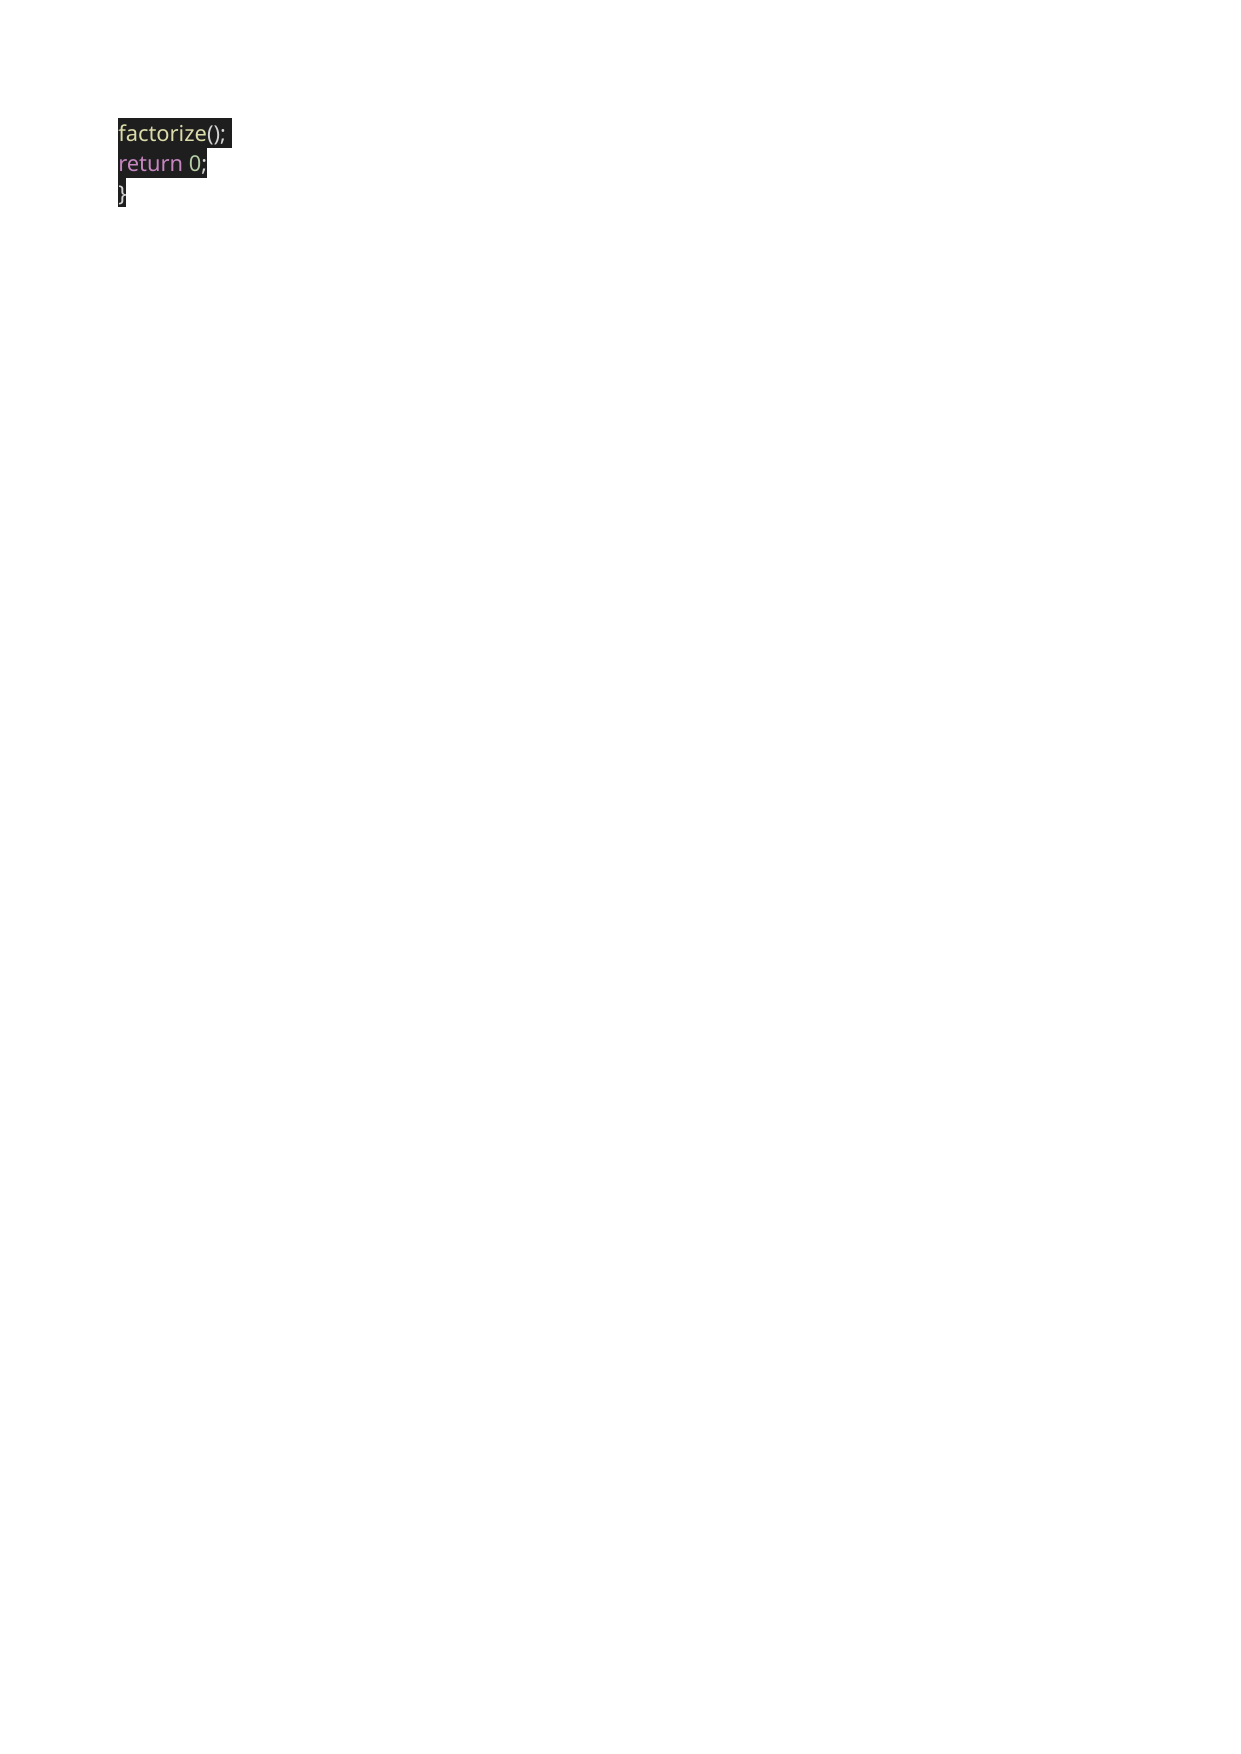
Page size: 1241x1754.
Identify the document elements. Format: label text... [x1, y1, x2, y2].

text return 0; [118, 148, 1122, 178]
text factorize(); [118, 118, 1122, 148]
text } [118, 178, 1122, 207]
